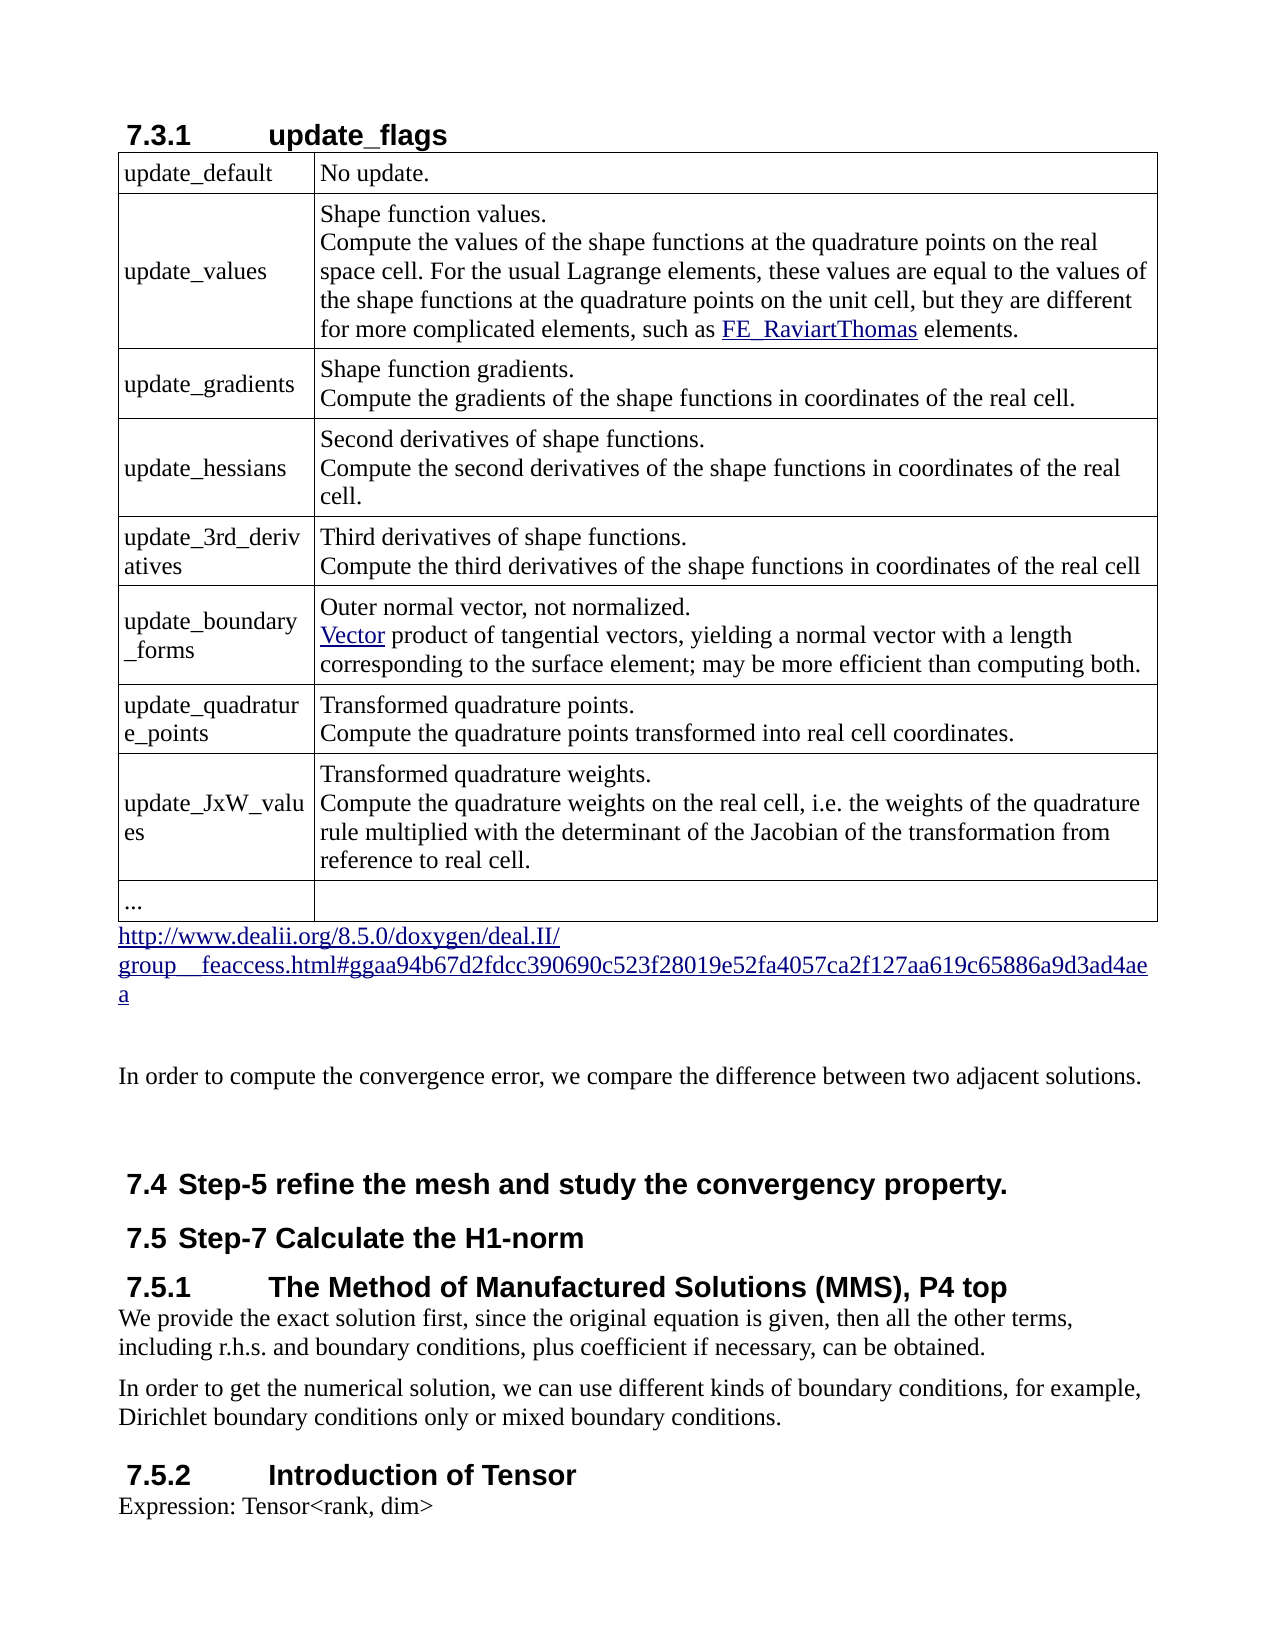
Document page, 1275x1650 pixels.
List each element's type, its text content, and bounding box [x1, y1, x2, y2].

table_header update_default [119, 153, 314, 192]
table_cell Shape function gradients. Compute the gradients of the shape functions in coordinates of the real cell. [315, 349, 1157, 418]
table_cell update_values [119, 194, 314, 348]
table_cell Transformed quadrature weights. Compute the quadrature weights on the real cell, i.e. the weights of the quadrature rule multiplied with the determinant of the Jacobian of the transformation from reference to real cell. [315, 754, 1157, 880]
table_cell update_3rd_derivatives [119, 517, 314, 585]
table_cell Transformed quadrature points. Compute the quadrature points transformed into real cell coordinates. [315, 685, 1157, 753]
text Expression: Tensor<rank, dim> [118, 1491, 1157, 1520]
table_cell Shape function values. Compute the values of the shape functions at the quadrature points on the real space cell. For the usual Lagrange elements, these values are equal to the values of the shape functions at the quadrature points on the unit cell, but they are different for more complicated elements, such as FE_RaviartThomas elements. [315, 194, 1157, 348]
table_cell update_JxW_values [119, 754, 314, 880]
table_header No update. [315, 153, 1157, 192]
text We provide the exact solution first, since the original equation is given, then all the other terms, including r.h.s. and boundary conditions, plus coefficient if necessary, can be obtained. [118, 1303, 1157, 1361]
text http://www.dealii.org/8.5.0/doxygen/deal.II/group__feaccess.html#ggaa94b67d2fdcc390690c523f28019e52fa4057ca2f127aa619c65886a9d3ad4aea [118, 922, 1157, 1007]
text In order to compute the convergence error, we compare the difference between two adjacent solutions. [118, 1061, 1157, 1090]
table_cell Second derivatives of shape functions. Compute the second derivatives of the shape functions in coordinates of the real cell. [315, 419, 1157, 516]
table_cell ... [119, 881, 314, 921]
subtitle update_flags [118, 118, 1157, 152]
subtitle Step-5 refine the mesh and study the convergency property. [118, 1167, 1157, 1201]
table_cell [315, 881, 1157, 921]
table_cell update_quadrature_points [119, 685, 314, 753]
subtitle Introduction of Tensor [118, 1458, 1157, 1491]
table_cell Outer normal vector, not normalized. Vector product of tangential vectors, yielding a normal vector with a length corresponding to the surface element; may be more efficient than computing both. [315, 586, 1157, 683]
subtitle Step-7 Calculate the H1-norm [118, 1221, 1157, 1255]
subtitle The Method of Manufactured Solutions (MMS), P4 top [118, 1269, 1157, 1303]
table_cell update_gradients [119, 349, 314, 418]
table_cell update_hessians [119, 419, 314, 516]
table_cell Third derivatives of shape functions. Compute the third derivatives of the shape functions in coordinates of the real cell [315, 517, 1157, 585]
table_cell update_boundary_forms [119, 586, 314, 683]
text In order to get the numerical solution, we can use different kinds of boundary conditions, for example, Dirichlet boundary conditions only or mixed boundary conditions. [118, 1373, 1157, 1431]
